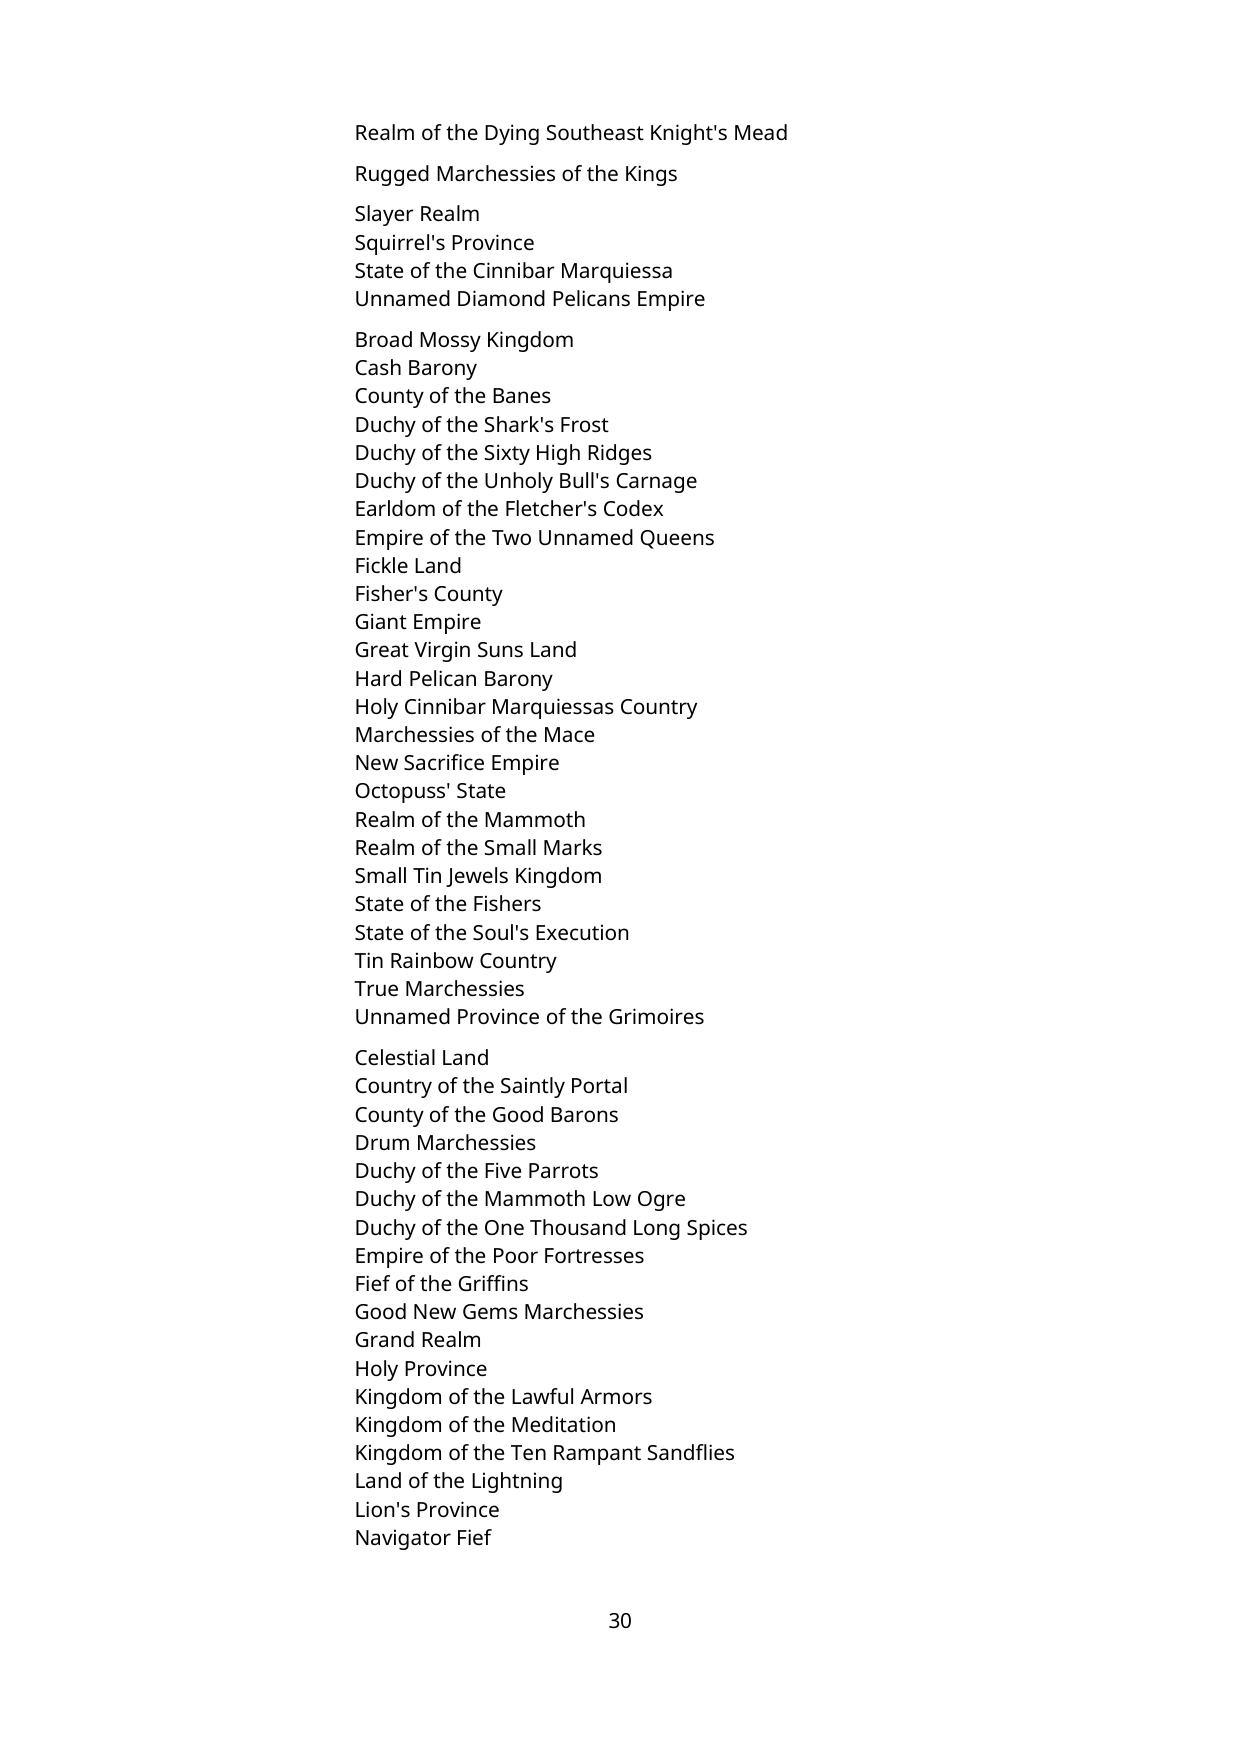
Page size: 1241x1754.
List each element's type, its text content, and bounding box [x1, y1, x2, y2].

text Broad Mossy Kingdom Cash Barony County of the Banes Duchy of the Shark's Frost Duchy of the Sixty High Ridges Duchy of the Unholy Bull's Carnage Earldom of the Fletcher's Codex Empire of the Two Unnamed Queens Fickle Land Fisher's County Giant Empire Great Virgin Suns Land Hard Pelican Barony Holy Cinnibar Marquiessas Country Marchessies of the Mace New Sacrifice Empire Octopuss' State Realm of the Mammoth Realm of the Small Marks Small Tin Jewels Kingdom State of the Fishers State of the Soul's Execution Tin Rainbow Country True Marchessies Unnamed Province of the Grimoires [354, 325, 1004, 1031]
text Realm of the Dying Southeast Knight's Mead [354, 118, 1004, 146]
text Slayer Realm Squirrel's Province State of the Cinnibar Marquiessa Unnamed Diamond Pelicans Empire [354, 199, 1004, 312]
text Celestial Land Country of the Saintly Portal County of the Good Barons Drum Marchessies Duchy of the Five Parrots Duchy of the Mammoth Low Ogre Duchy of the One Thousand Long Spices Empire of the Poor Fortresses Fief of the Griffins Good New Gems Marchessies Grand Realm Holy Province Kingdom of the Lawful Armors Kingdom of the Meditation Kingdom of the Ten Rampant Sandflies Land of the Lightning Lion's Province Navigator Fief [354, 1043, 1004, 1551]
text Rugged Marchessies of the Kings [354, 159, 1004, 187]
